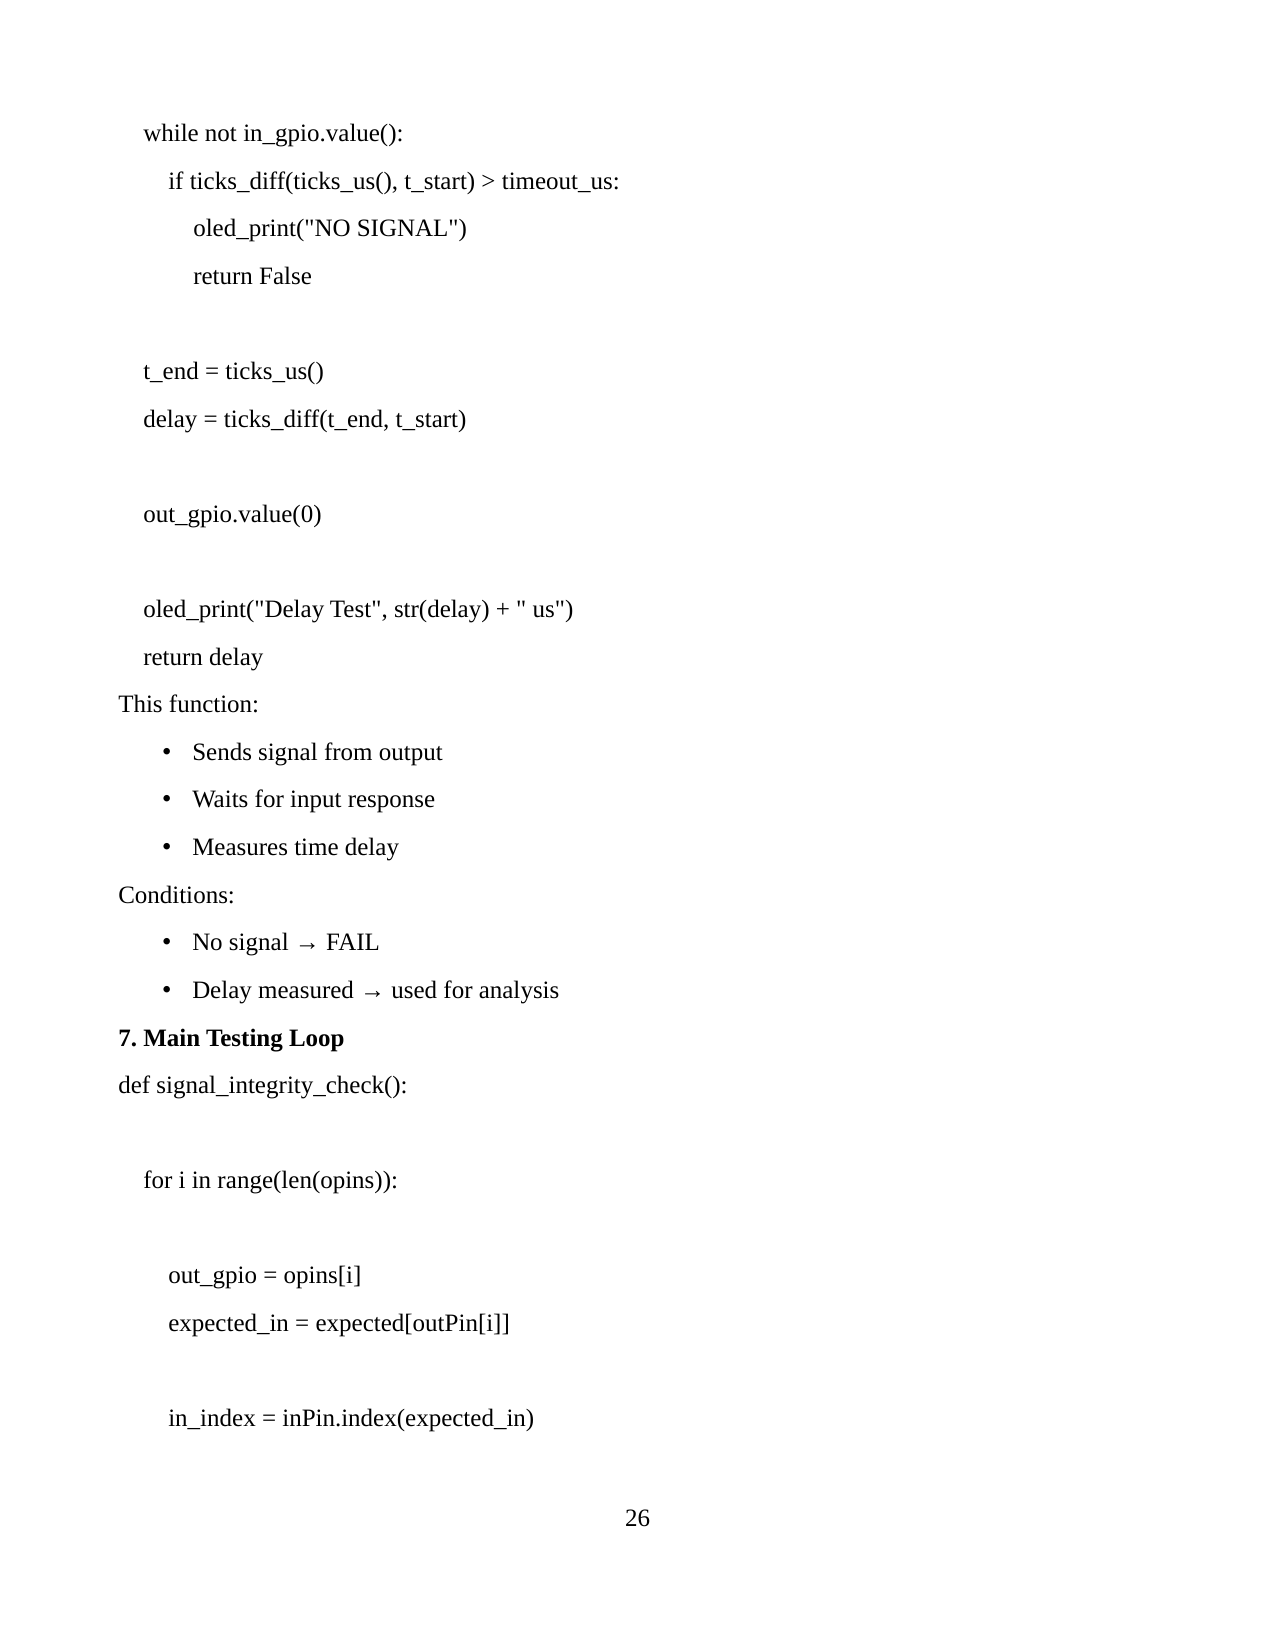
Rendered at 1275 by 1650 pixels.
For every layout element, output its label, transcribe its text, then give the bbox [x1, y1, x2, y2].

text This function: [118, 689, 1157, 718]
text oled_print("NO SIGNAL") [118, 213, 1157, 242]
text in_index = inPin.index(expected_in) [118, 1403, 1157, 1432]
text out_gpio = opins[i] [118, 1261, 1157, 1289]
list Delay measured → used for analysis [162, 975, 1157, 1004]
text Conditions: [118, 880, 1157, 908]
text oled_print("Delay Test", str(delay) + " us") [118, 594, 1157, 623]
text for i in range(len(opins)): [118, 1165, 1157, 1194]
text def signal_integrity_check(): [118, 1070, 1157, 1099]
list Sends signal from output [162, 737, 1157, 766]
text return delay [118, 642, 1157, 671]
text return False [118, 261, 1157, 290]
list No signal → FAIL [162, 927, 1157, 956]
subtitle 7. Main Testing Loop [118, 1023, 1157, 1051]
text if ticks_diff(ticks_us(), t_start) > timeout_us: [118, 166, 1157, 194]
text out_gpio.value(0) [118, 499, 1157, 528]
text while not in_gpio.value(): [118, 118, 1157, 147]
list Measures time delay [162, 832, 1157, 861]
text delay = ticks_diff(t_end, t_start) [118, 404, 1157, 432]
text t_end = ticks_us() [118, 356, 1157, 385]
list Waits for input response [162, 784, 1157, 813]
text expected_in = expected[outPin[i]] [118, 1308, 1157, 1337]
